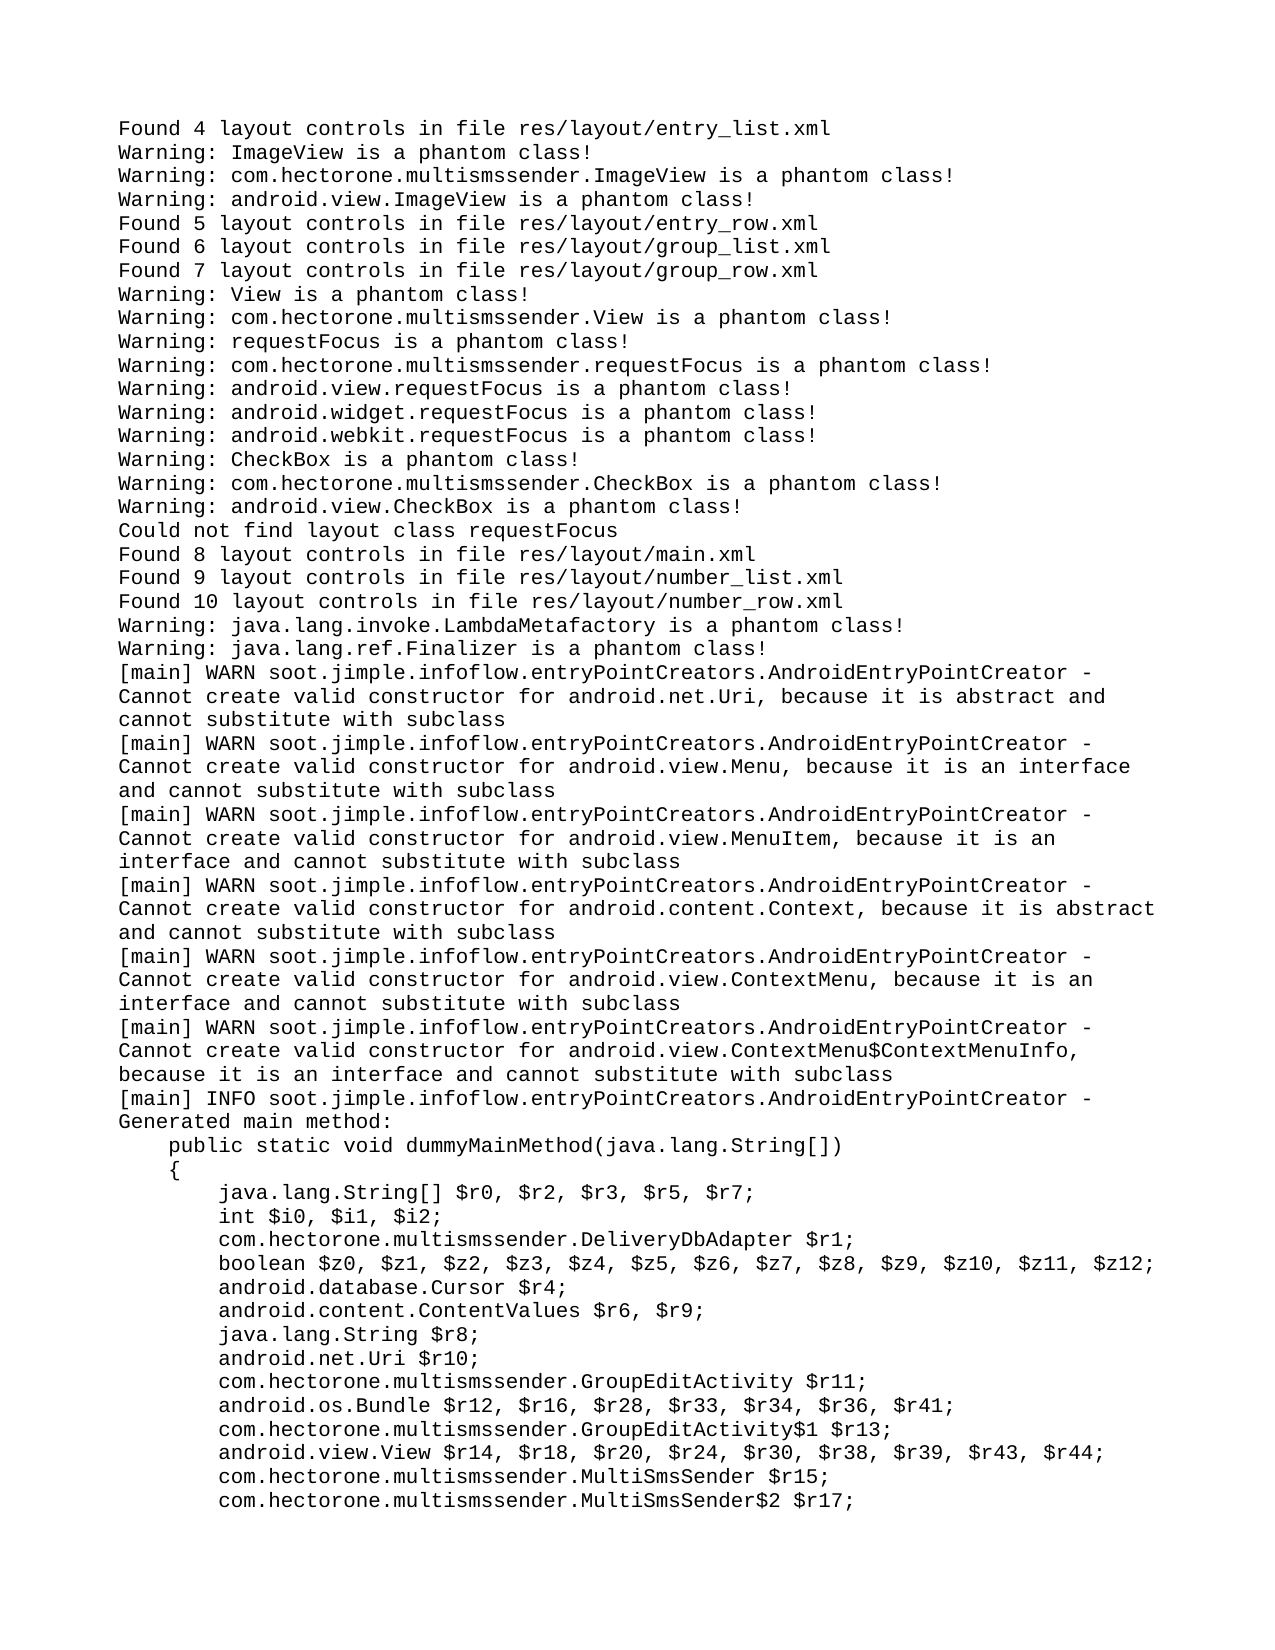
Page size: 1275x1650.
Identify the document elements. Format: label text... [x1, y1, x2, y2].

text android.database.Cursor $r4; [118, 1277, 1157, 1300]
text android.os.Bundle $r12, $r16, $r28, $r33, $r34, $r36, $r41; [118, 1395, 1157, 1419]
text [main] WARN soot.jimple.infoflow.entryPointCreators.AndroidEntryPointCreator - Cannot create valid constructor for android.view.ContextMenu$ContextMenuInfo, because it is an interface and cannot substitute with subclass [118, 1017, 1157, 1088]
text Warning: android.view.requestFocus is a phantom class! [118, 378, 1157, 402]
text [main] WARN soot.jimple.infoflow.entryPointCreators.AndroidEntryPointCreator - Cannot create valid constructor for android.view.MenuItem, because it is an interface and cannot substitute with subclass [118, 804, 1157, 875]
text android.content.ContentValues $r6, $r9; [118, 1300, 1157, 1324]
text Warning: java.lang.invoke.LambdaMetafactory is a phantom class! [118, 615, 1157, 638]
text com.hectorone.multismssender.GroupEditActivity$1 $r13; [118, 1419, 1157, 1442]
text Warning: android.view.CheckBox is a phantom class! [118, 496, 1157, 520]
text Warning: CheckBox is a phantom class! [118, 449, 1157, 473]
text boolean $z0, $z1, $z2, $z3, $z4, $z5, $z6, $z7, $z8, $z9, $z10, $z11, $z12; [118, 1253, 1157, 1277]
text Warning: View is a phantom class! [118, 284, 1157, 307]
text { [118, 1158, 1157, 1182]
text Found 9 layout controls in file res/layout/number_list.xml [118, 567, 1157, 591]
text Could not find layout class requestFocus [118, 520, 1157, 544]
text com.hectorone.multismssender.MultiSmsSender $r15; [118, 1466, 1157, 1489]
text Warning: com.hectorone.multismssender.requestFocus is a phantom class! [118, 354, 1157, 378]
text Found 10 layout controls in file res/layout/number_row.xml [118, 591, 1157, 615]
text [main] WARN soot.jimple.infoflow.entryPointCreators.AndroidEntryPointCreator - Cannot create valid constructor for android.net.Uri, because it is abstract and cannot substitute with subclass [118, 662, 1157, 733]
text Found 8 layout controls in file res/layout/main.xml [118, 544, 1157, 567]
text Found 7 layout controls in file res/layout/group_row.xml [118, 260, 1157, 284]
text Warning: android.view.ImageView is a phantom class! [118, 189, 1157, 213]
text android.net.Uri $r10; [118, 1348, 1157, 1371]
text Warning: android.widget.requestFocus is a phantom class! [118, 402, 1157, 426]
text Warning: com.hectorone.multismssender.CheckBox is a phantom class! [118, 473, 1157, 496]
text Warning: requestFocus is a phantom class! [118, 331, 1157, 354]
text com.hectorone.multismssender.MultiSmsSender$2 $r17; [118, 1489, 1157, 1513]
text Found 6 layout controls in file res/layout/group_list.xml [118, 236, 1157, 260]
text int $i0, $i1, $i2; [118, 1206, 1157, 1229]
text Warning: android.webkit.requestFocus is a phantom class! [118, 426, 1157, 449]
text public static void dummyMainMethod(java.lang.String[]) [118, 1135, 1157, 1158]
text java.lang.String[] $r0, $r2, $r3, $r5, $r7; [118, 1182, 1157, 1206]
text java.lang.String $r8; [118, 1324, 1157, 1348]
text [main] INFO soot.jimple.infoflow.entryPointCreators.AndroidEntryPointCreator - Generated main method: [118, 1088, 1157, 1135]
text Found 5 layout controls in file res/layout/entry_row.xml [118, 213, 1157, 236]
text [main] WARN soot.jimple.infoflow.entryPointCreators.AndroidEntryPointCreator - Cannot create valid constructor for android.view.ContextMenu, because it is an interface and cannot substitute with subclass [118, 946, 1157, 1017]
text Warning: com.hectorone.multismssender.ImageView is a phantom class! [118, 165, 1157, 189]
text Warning: java.lang.ref.Finalizer is a phantom class! [118, 638, 1157, 662]
text [main] WARN soot.jimple.infoflow.entryPointCreators.AndroidEntryPointCreator - Cannot create valid constructor for android.view.Menu, because it is an interface and cannot substitute with subclass [118, 733, 1157, 804]
text Warning: ImageView is a phantom class! [118, 142, 1157, 165]
text Warning: com.hectorone.multismssender.View is a phantom class! [118, 307, 1157, 331]
text com.hectorone.multismssender.DeliveryDbAdapter $r1; [118, 1229, 1157, 1253]
text com.hectorone.multismssender.GroupEditActivity $r11; [118, 1371, 1157, 1395]
text Found 4 layout controls in file res/layout/entry_list.xml [118, 118, 1157, 142]
text [main] WARN soot.jimple.infoflow.entryPointCreators.AndroidEntryPointCreator - Cannot create valid constructor for android.content.Context, because it is abstract and cannot substitute with subclass [118, 875, 1157, 946]
text android.view.View $r14, $r18, $r20, $r24, $r30, $r38, $r39, $r43, $r44; [118, 1442, 1157, 1466]
